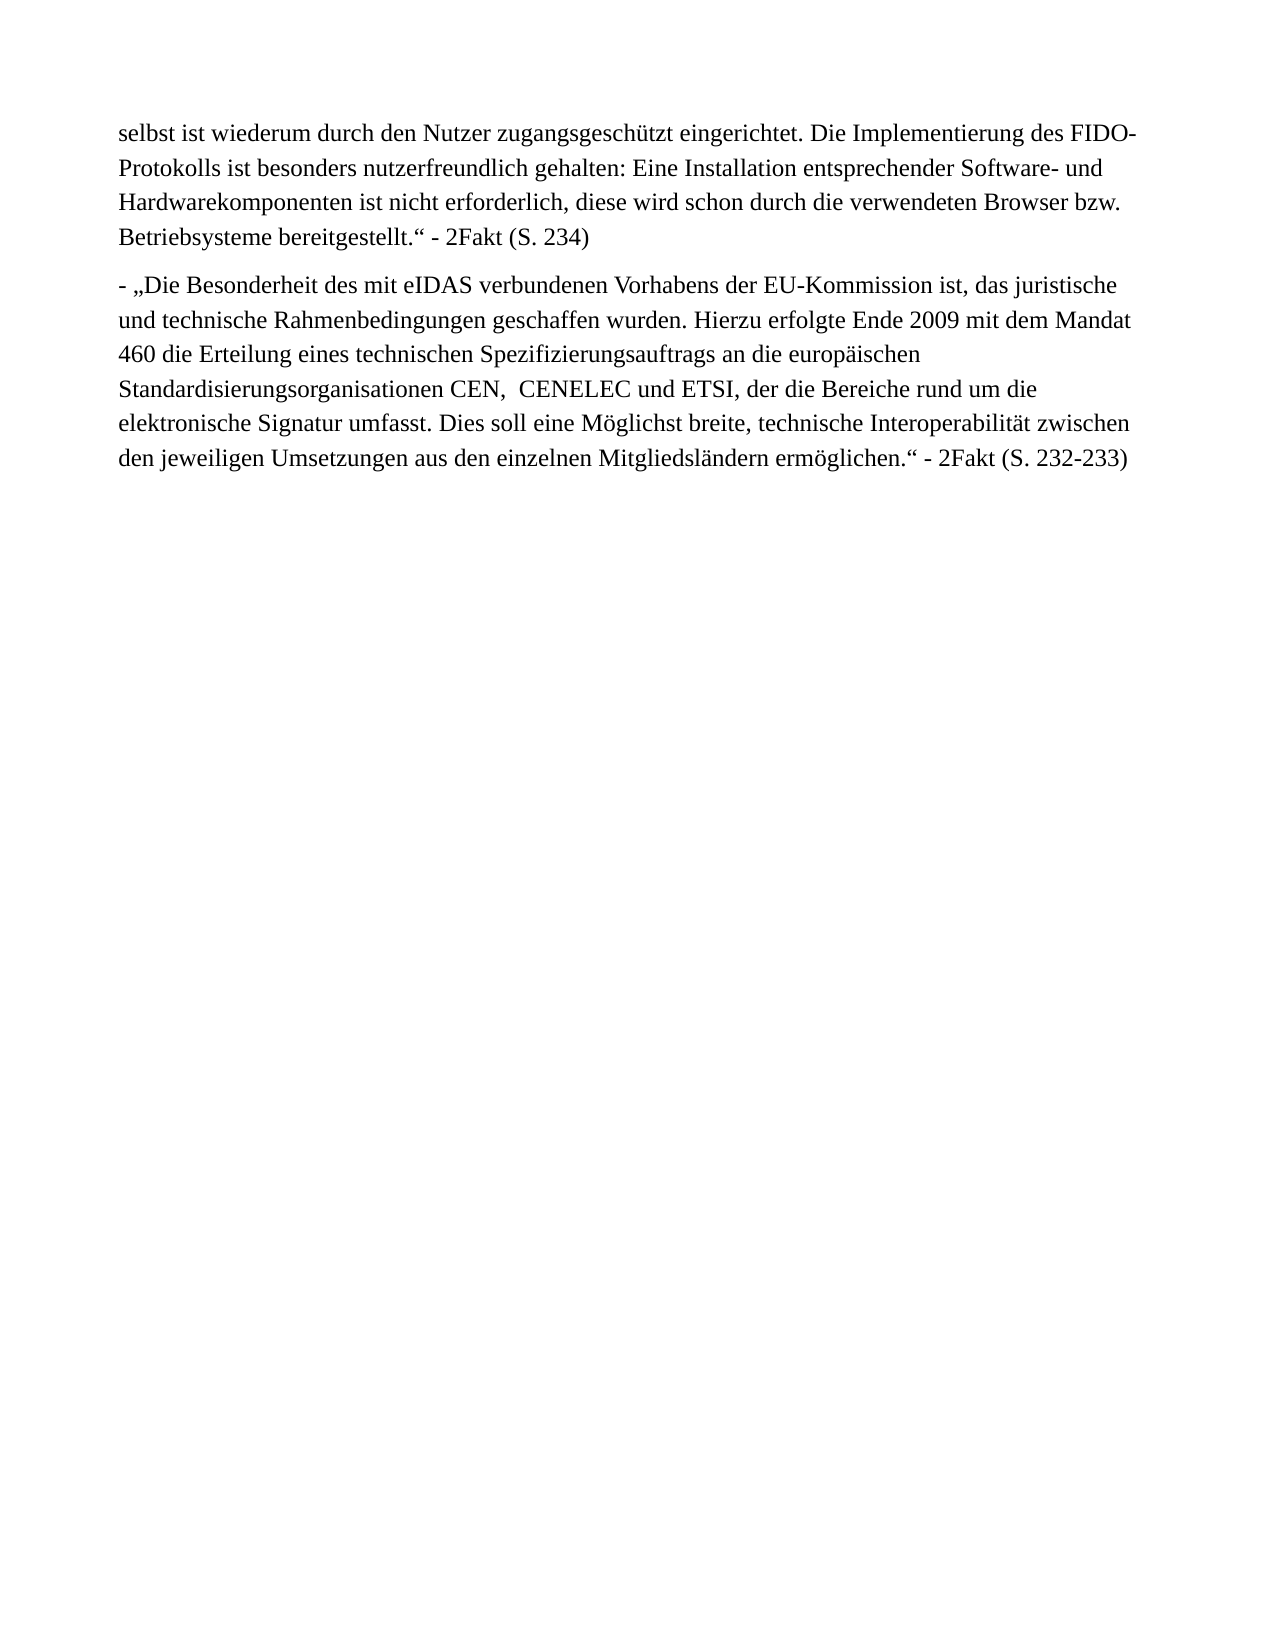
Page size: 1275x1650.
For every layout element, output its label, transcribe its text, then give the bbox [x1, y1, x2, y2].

text selbst ist wiederum durch den Nutzer zugangsgeschützt eingerichtet. Die Implementierung des FIDO-Protokolls ist besonders nutzerfreundlich gehalten: Eine Installation entsprechender Software- und Hardwarekomponenten ist nicht erforderlich, diese wird schon durch die verwendeten Browser bzw. Betriebsysteme bereitgestellt.“ - 2Fakt (S. 234) [118, 118, 1157, 250]
text - „Die Besonderheit des mit eIDAS verbundenen Vorhabens der EU-Kommission ist, das juristische und technische Rahmenbedingungen geschaffen wurden. Hierzu erfolgte Ende 2009 mit dem Mandat 460 die Erteilung eines technischen Spezifizierungsauftrags an die europäischen Standardisierungsorganisationen CEN, CENELEC und ETSI, der die Bereiche rund um die elektronische Signatur umfasst. Dies soll eine Möglichst breite, technische Interoperabilität zwischen den jeweiligen Umsetzungen aus den einzelnen Mitgliedsländern ermöglichen.“ - 2Fakt (S. 232-233) [118, 271, 1157, 472]
